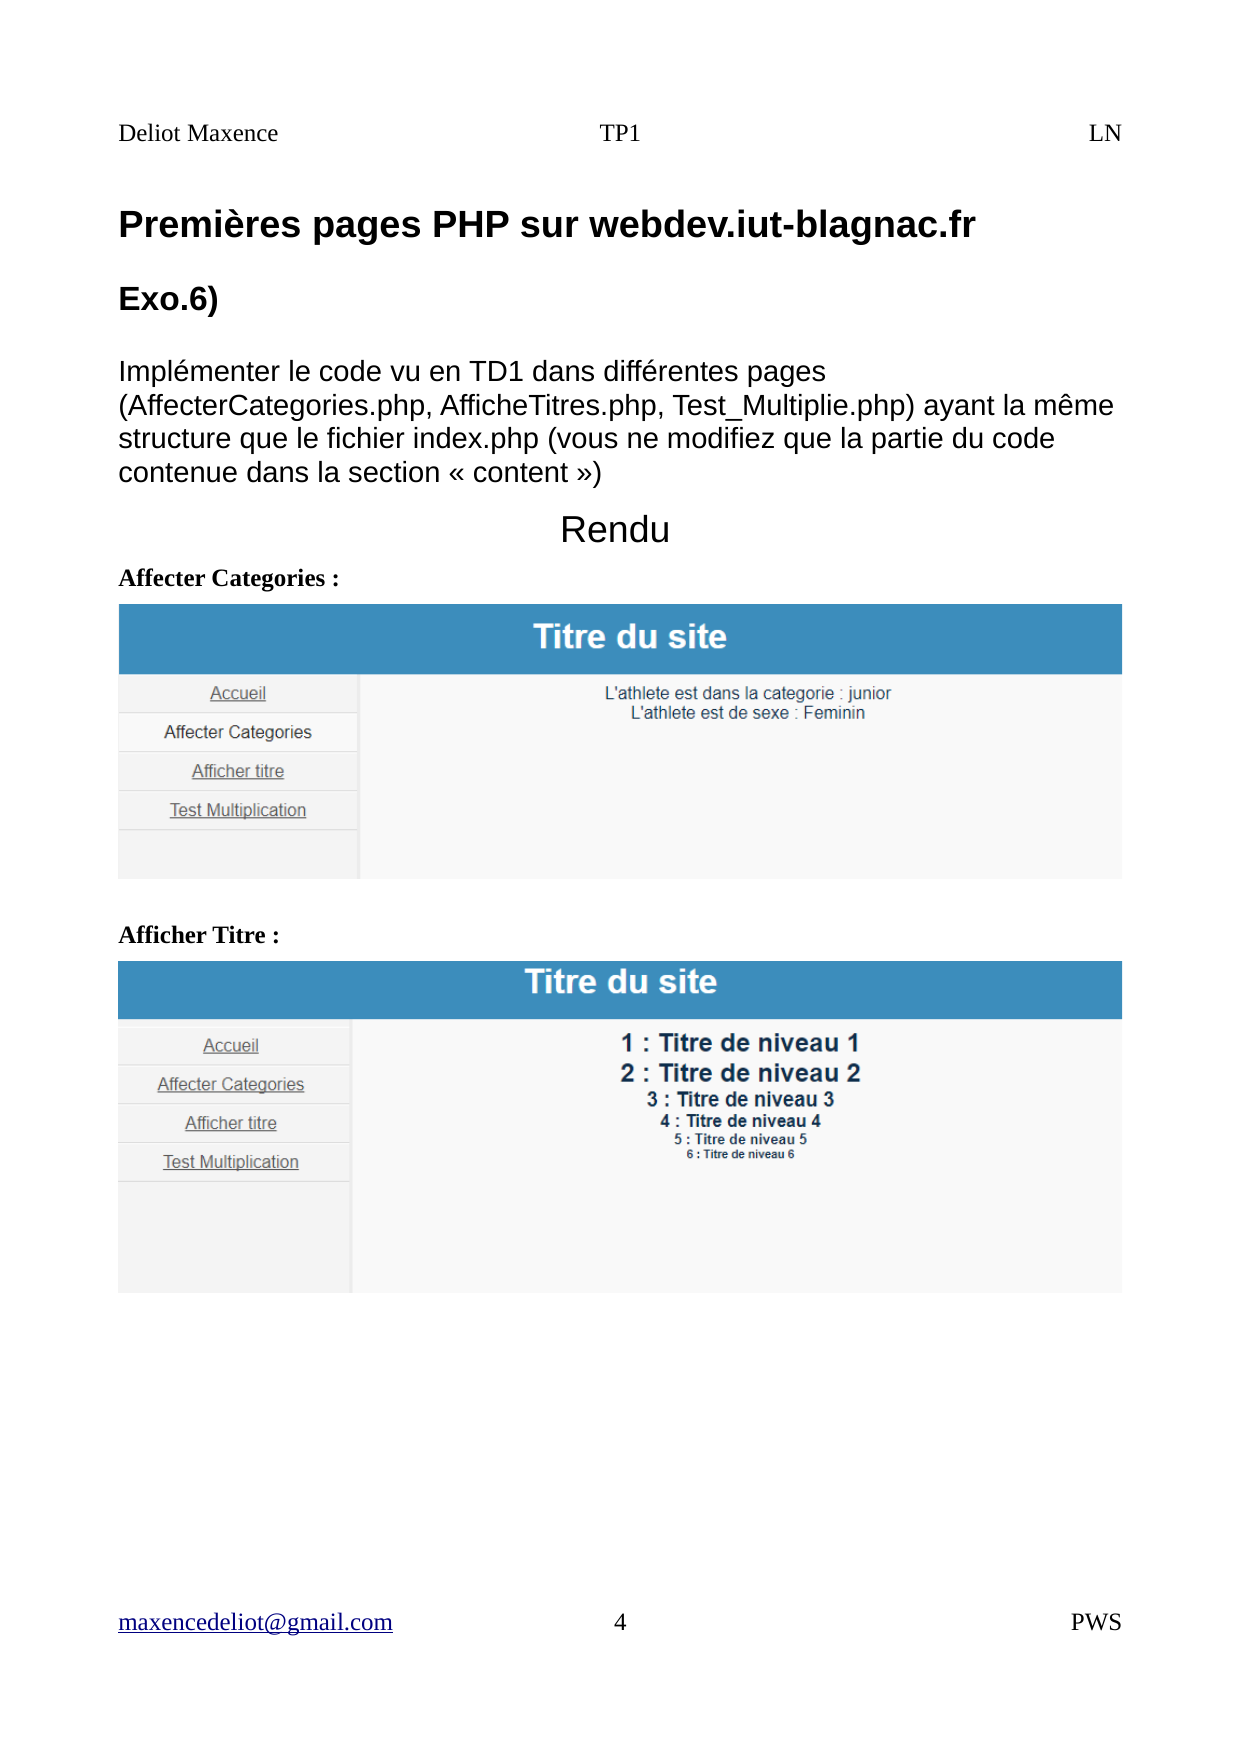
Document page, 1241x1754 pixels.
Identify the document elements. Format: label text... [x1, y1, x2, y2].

picture [118, 961, 1123, 1293]
text Afficher Titre : [118, 920, 1122, 949]
text Affecter Categories : [118, 563, 1122, 592]
subtitle Implémenter le code vu en TD1 dans différentes pages (AffecterCategories.php, AfficheTitres.php, Test_Multiplie.php) ayant la même structure que le fichier index.php (vous ne modifiez que la partie du code contenue dans la section « content ») [118, 354, 1122, 489]
subtitle Rendu [118, 507, 1122, 551]
subtitle Exo.6) [118, 278, 1122, 317]
picture [118, 604, 1123, 879]
subtitle Premières pages PHP sur webdev.iut-blagnac.fr [118, 201, 1122, 245]
